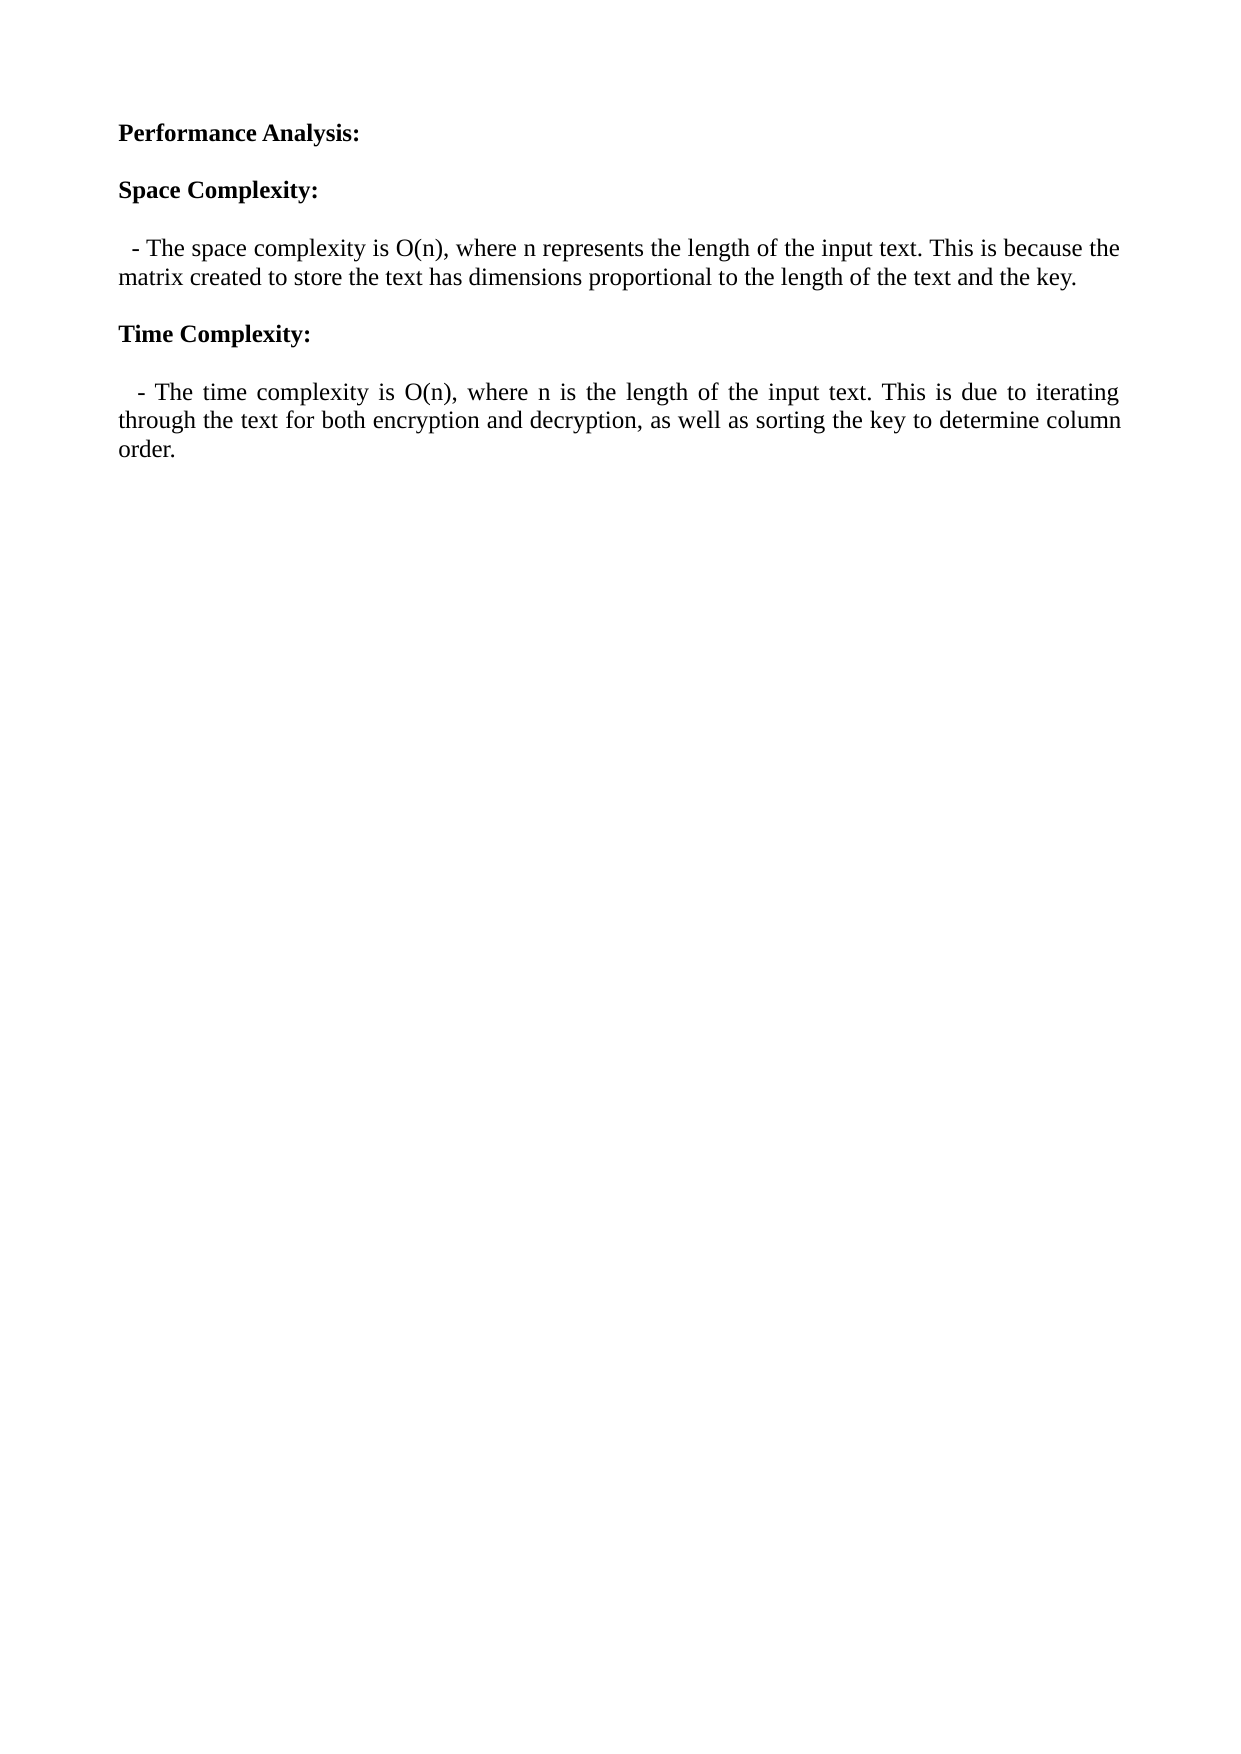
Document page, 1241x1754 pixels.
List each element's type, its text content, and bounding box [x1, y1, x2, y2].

text - The space complexity is O(n), where n represents the length of the input text. This is because the matrix created to store the text has dimensions proportional to the length of the text and the key. [118, 233, 1122, 291]
text Time Complexity: [118, 319, 1122, 348]
text Performance Analysis: [118, 118, 1122, 147]
text Space Complexity: [118, 176, 1122, 204]
text - The time complexity is O(n), where n is the length of the input text. This is due to iterating through the text for both encryption and decryption, as well as sorting the key to determine column order. [118, 377, 1122, 463]
